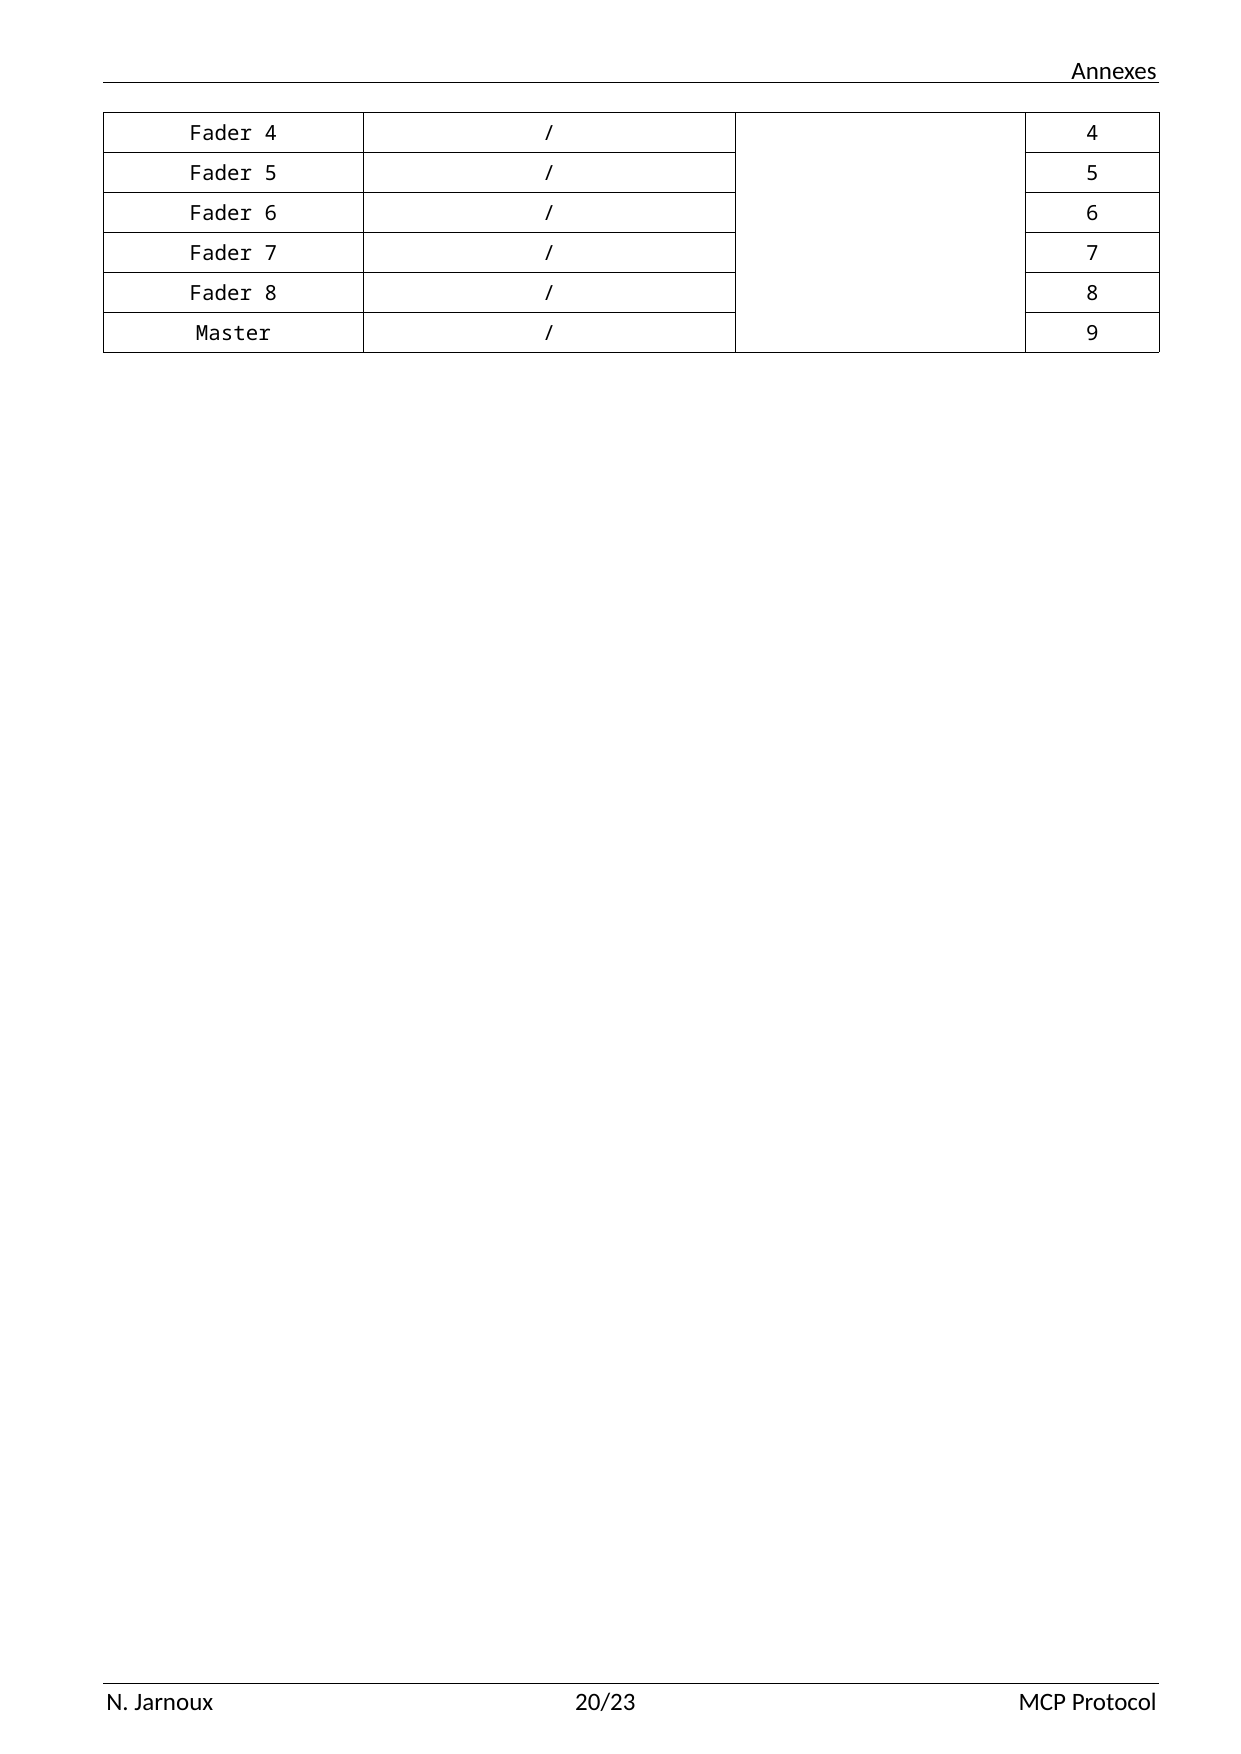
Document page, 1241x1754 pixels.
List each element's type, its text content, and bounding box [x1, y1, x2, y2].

table_cell / [364, 233, 735, 272]
table_cell Fader 8 [104, 273, 363, 312]
table_cell / [364, 153, 735, 192]
table_cell 9 [1026, 313, 1159, 352]
table_cell 5 [1026, 153, 1159, 192]
table_cell Master [104, 313, 363, 352]
table_cell / [364, 113, 735, 152]
table_cell 4 [1026, 113, 1159, 152]
table_cell Fader 6 [104, 193, 363, 232]
table_cell 6 [1026, 193, 1159, 232]
table_cell / [364, 273, 735, 312]
table_cell Fader 5 [104, 153, 363, 192]
table_cell Expliqué page 11 [736, 113, 1025, 352]
table_cell / [364, 313, 735, 352]
table_cell Fader 7 [104, 233, 363, 272]
table_cell Fader 4 [104, 113, 363, 152]
table_cell 7 [1026, 233, 1159, 272]
table_cell / [364, 193, 735, 232]
table_cell 8 [1026, 273, 1159, 312]
